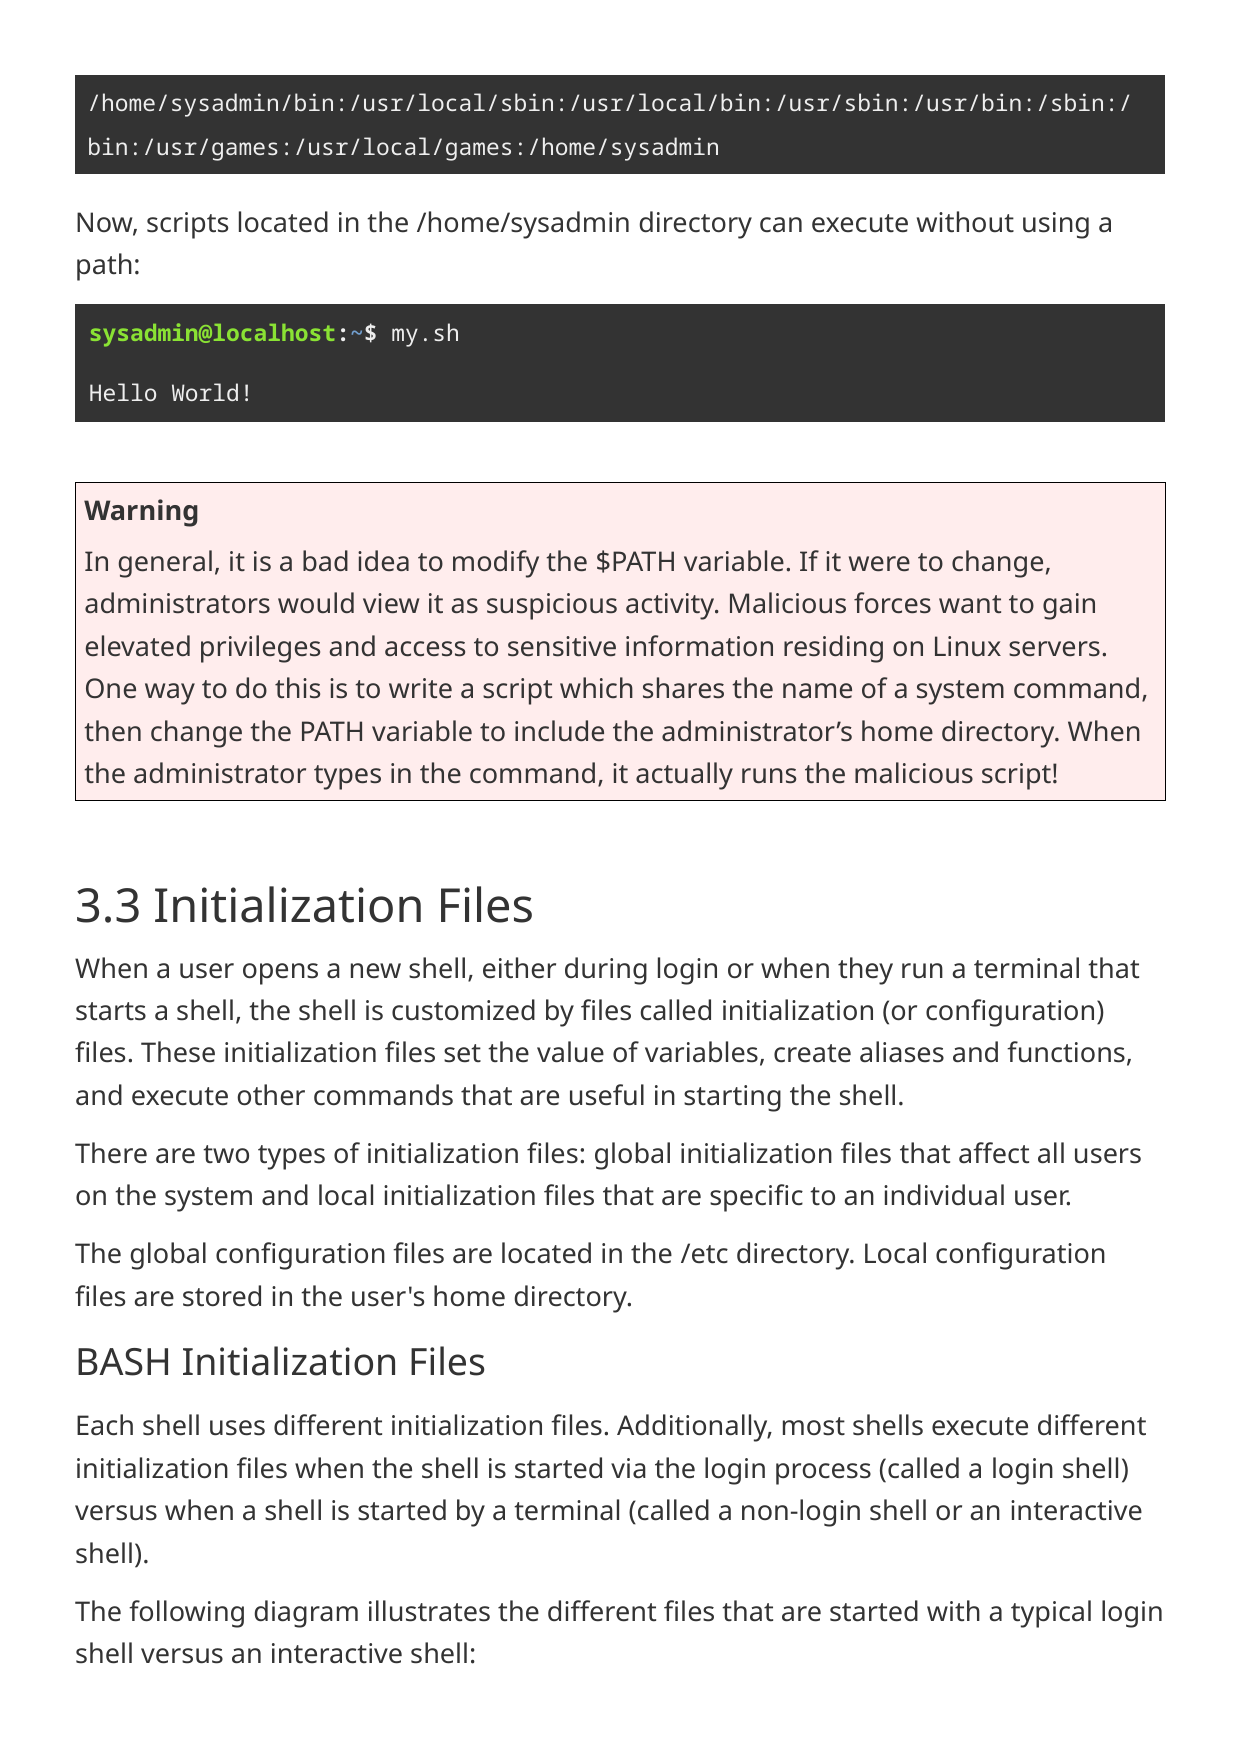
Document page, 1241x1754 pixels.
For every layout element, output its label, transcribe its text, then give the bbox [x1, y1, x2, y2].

text Each shell uses different initialization files. Additionally, most shells execute different initialization files when the shell is started via the login process (called a login shell) versus when a shell is started by a terminal (called a non-login shell or an interactive shell). [75, 1407, 1165, 1571]
text The global configuration files are located in the /etc directory. Local configuration files are stored in the user's home directory. [75, 1235, 1165, 1314]
text sysadmin@localhost:~$ my.sh [75, 304, 1165, 348]
text Now, scripts located in the /home/sysadmin directory can execute without using a path: [75, 203, 1165, 283]
text The following diagram illustrates the different files that are started with a typical login shell versus an interactive shell: [75, 1592, 1165, 1671]
text Warning [76, 483, 1165, 528]
text When a user opens a new shell, either during login or when they run a terminal that starts a shell, the shell is customized by files called initialization (or configuration) files. These initialization files set the value of variables, create aliases and functions, and execute other commands that are useful in starting the shell. [75, 949, 1165, 1113]
text In general, it is a bad idea to modify the $PATH variable. If it were to change, administrators would view it as suspicious activity. Malicious forces want to gain elevated privileges and access to sensitive information residing on Linux servers. One way to do this is to write a script which shares the name of a system command, then change the PATH variable to include the administrator’s home directory. When the administrator types in the command, it actually runs the malicious script! [76, 533, 1165, 800]
subtitle BASH Initialization Files [75, 1335, 1165, 1386]
text /home/sysadmin/bin:/usr/local/sbin:/usr/local/bin:/usr/sbin:/usr/bin:/sbin:/bin:/usr/games:/usr/local/games:/home/sysadmin [75, 75, 1165, 174]
text Hello World! [75, 364, 1165, 422]
text There are two types of initialization files: global initialization files that affect all users on the system and local initialization files that are specific to an individual user. [75, 1134, 1165, 1213]
subtitle 3.3 Initialization Files [75, 873, 1165, 937]
